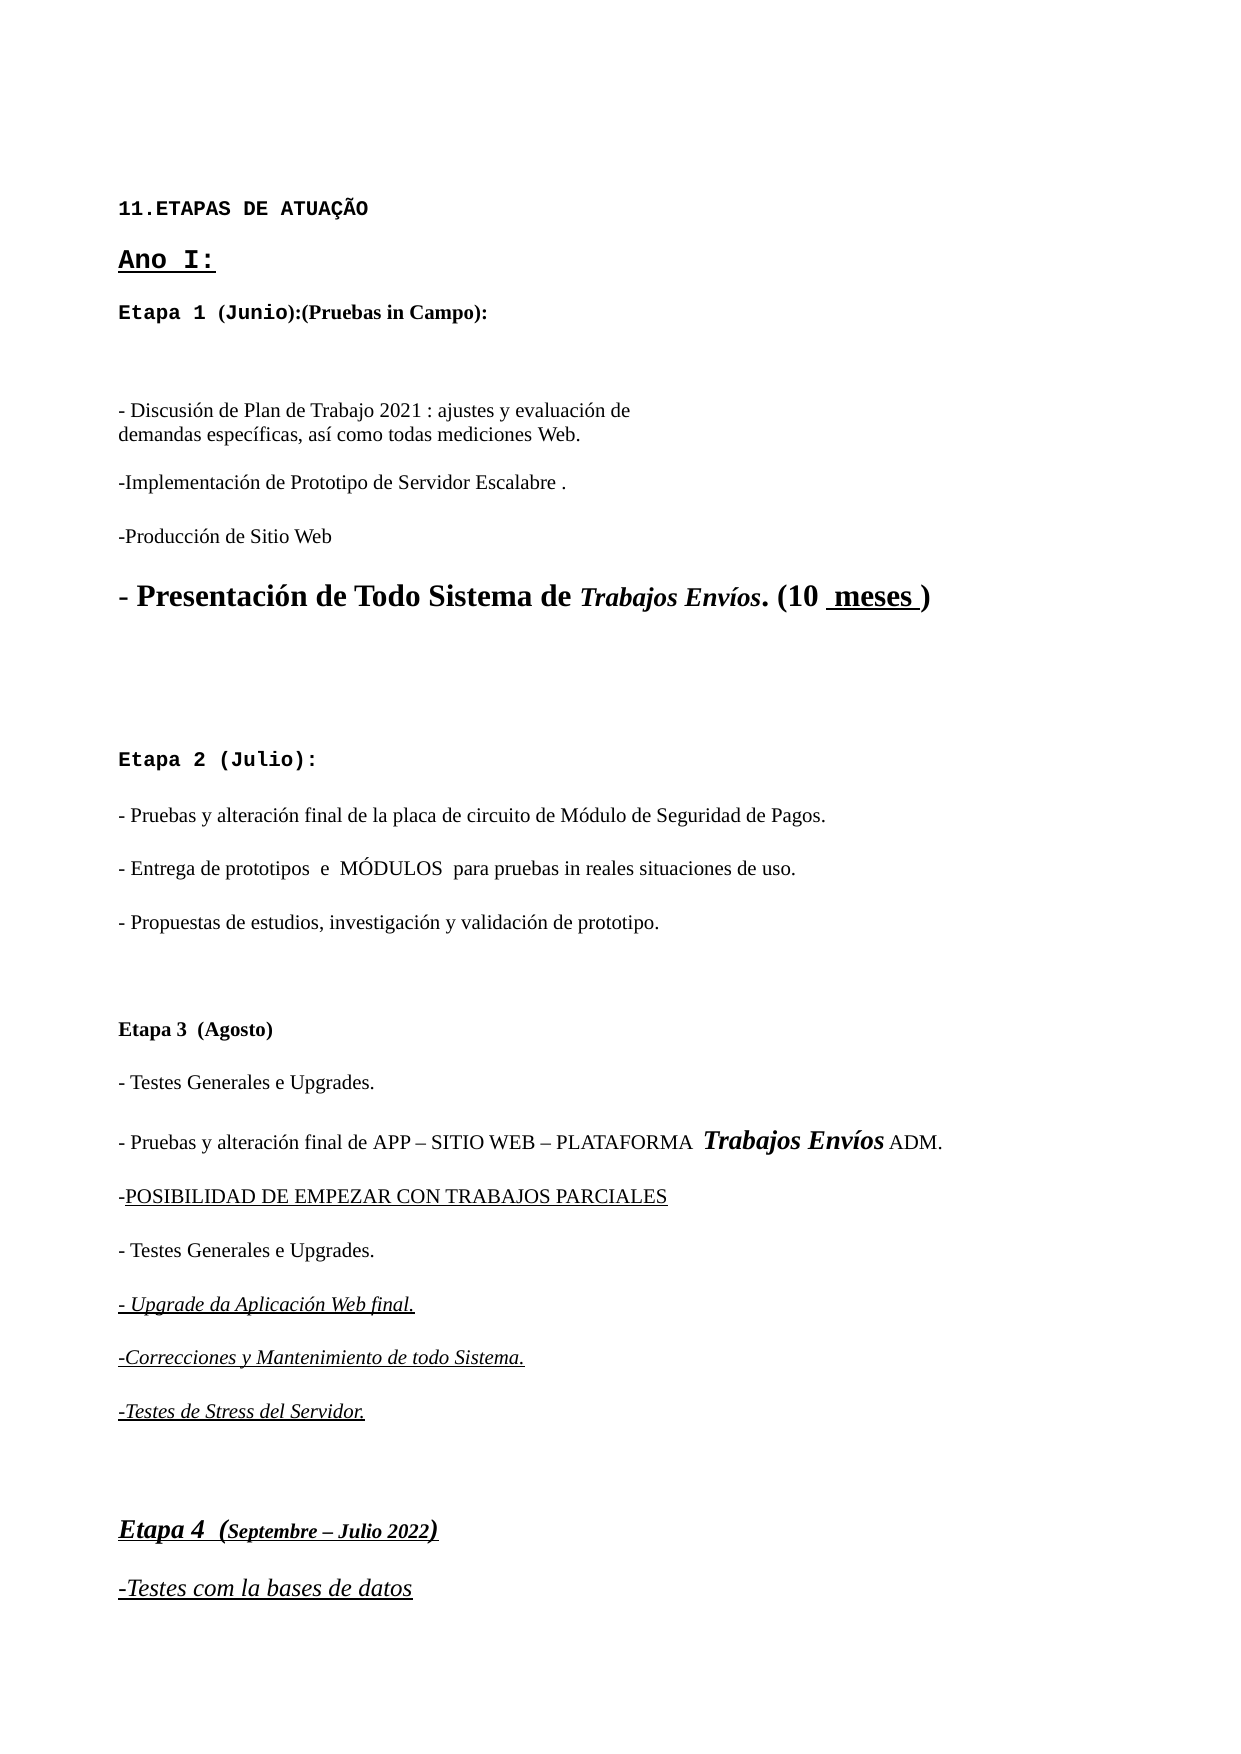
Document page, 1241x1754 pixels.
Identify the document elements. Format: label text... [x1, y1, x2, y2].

text Etapa 3 (Agosto) [118, 1017, 1122, 1041]
text - Pruebas y alteración final de APP – SITIO WEB – PLATAFORMA Trabajos Envíos ADM. [118, 1124, 1122, 1155]
text - Discusión de Plan de Trabajo 2021 : ajustes y evaluación de [118, 398, 1122, 422]
text - Upgrade da Aplicación Web final. [118, 1291, 1122, 1316]
text -Implementación de Prototipo de Servidor Escalabre . [118, 470, 1122, 494]
text - Entrega de prototipos e MÓDULOS para pruebas in reales situaciones de uso. [118, 856, 1122, 880]
text 11.ETAPAS DE ATUAÇÃO [118, 198, 1122, 222]
text Etapa 2 (Julio): [118, 749, 1122, 773]
text -Testes de Stress del Servidor. [118, 1398, 1122, 1423]
text -Testes com la bases de datos [118, 1573, 1122, 1602]
text -Producción de Sitio Web [118, 524, 1122, 548]
text Etapa 4 (Septembre – Julio 2022) [118, 1513, 1122, 1544]
text -POSIBILIDAD DE EMPEZAR CON TRABAJOS PARCIALES [118, 1184, 1122, 1208]
text Etapa 1 (Junio):(Pruebas in Campo): [118, 300, 1122, 326]
text -Correcciones y Mantenimiento de todo Sistema. [118, 1345, 1122, 1369]
text - Testes Generales e Upgrades. [118, 1238, 1122, 1262]
text - Presentación de Todo Sistema de Trabajos Envíos. (10 meses ) [118, 577, 1122, 613]
text - Testes Generales e Upgrades. [118, 1070, 1122, 1094]
text - Propuestas de estudios, investigación y validación de prototipo. [118, 909, 1122, 934]
text - Pruebas y alteración final de la placa de circuito de Módulo de Seguridad de Pagos. [118, 802, 1122, 827]
text Ano I: [118, 246, 1122, 276]
text demandas específicas, así como todas mediciones Web. [118, 422, 1122, 446]
